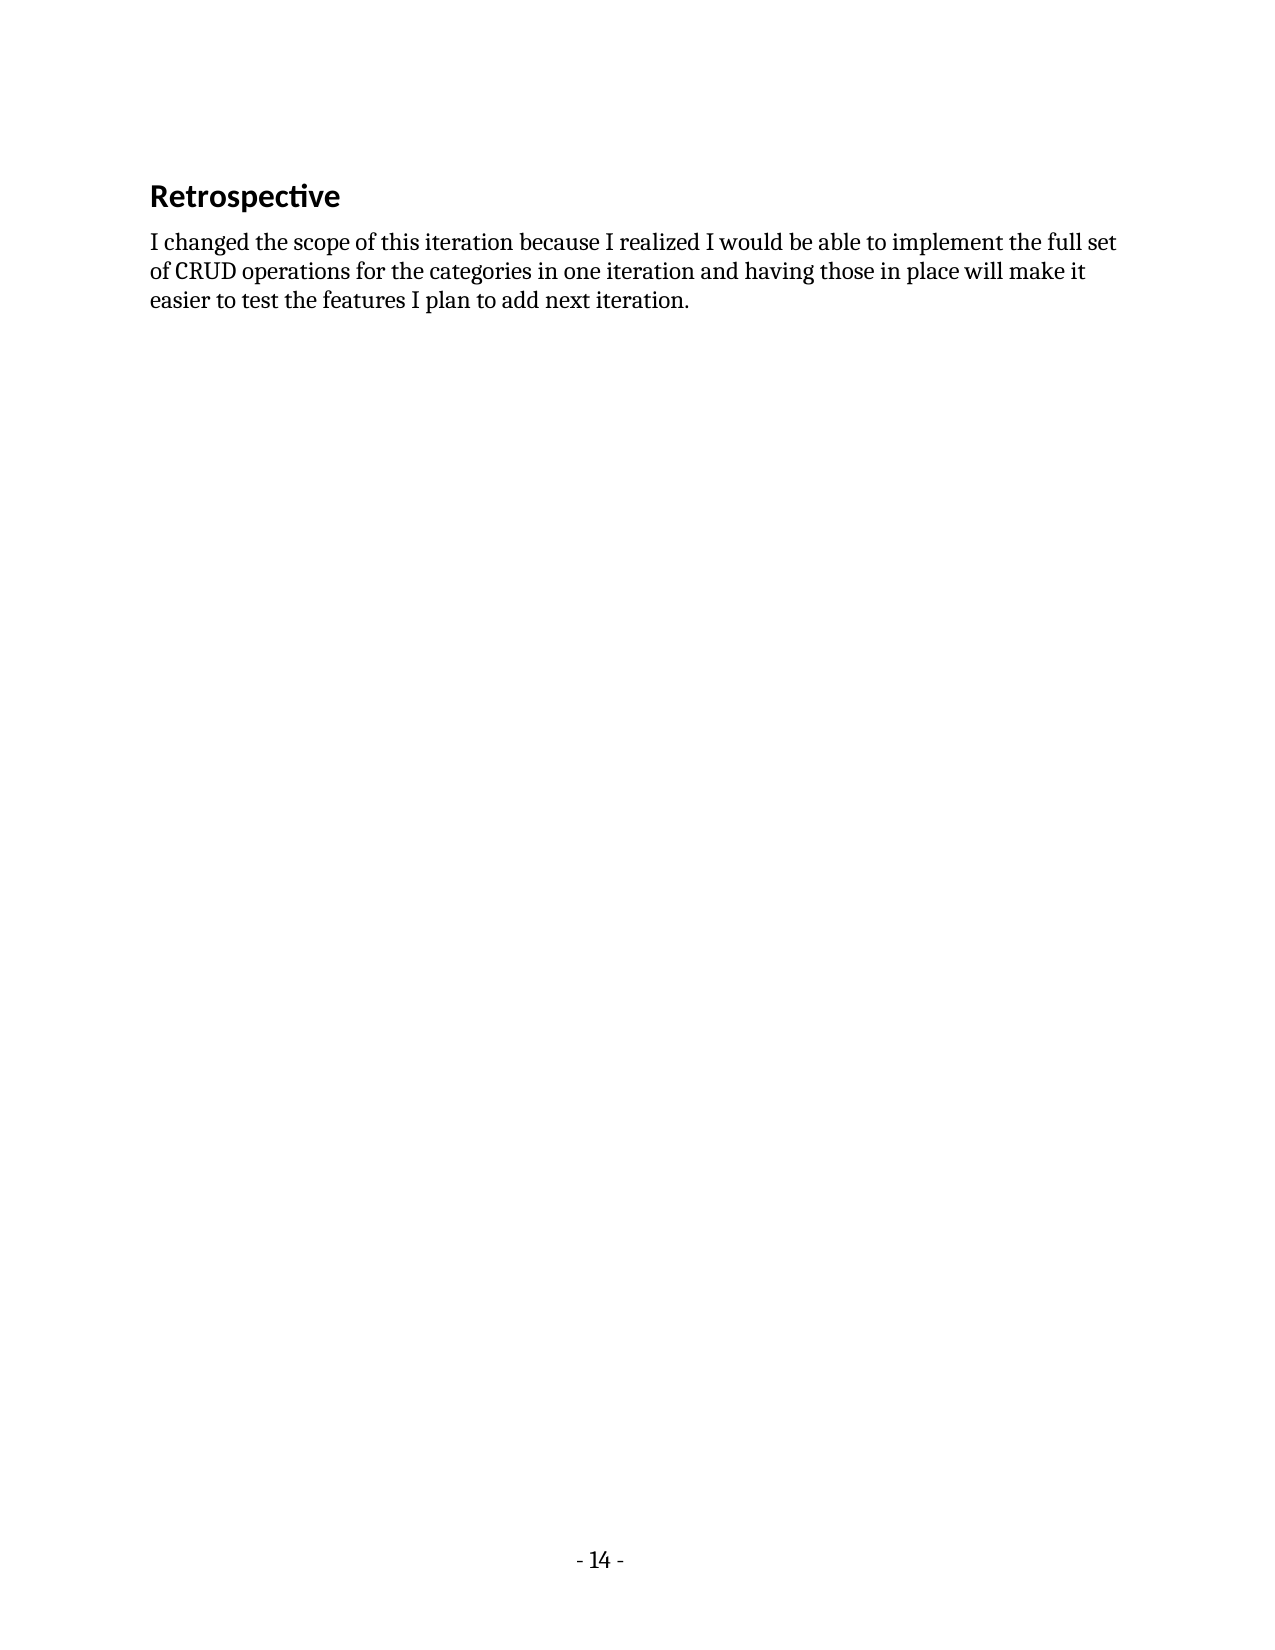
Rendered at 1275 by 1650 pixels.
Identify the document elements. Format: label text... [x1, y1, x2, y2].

text I changed the scope of this iteration because I realized I would be able to implement the full set of CRUD operations for the categories in one iteration and having those in place will make it easier to test the features I plan to add next iteration. [150, 228, 1125, 314]
subtitle Retrospective [150, 175, 1125, 216]
